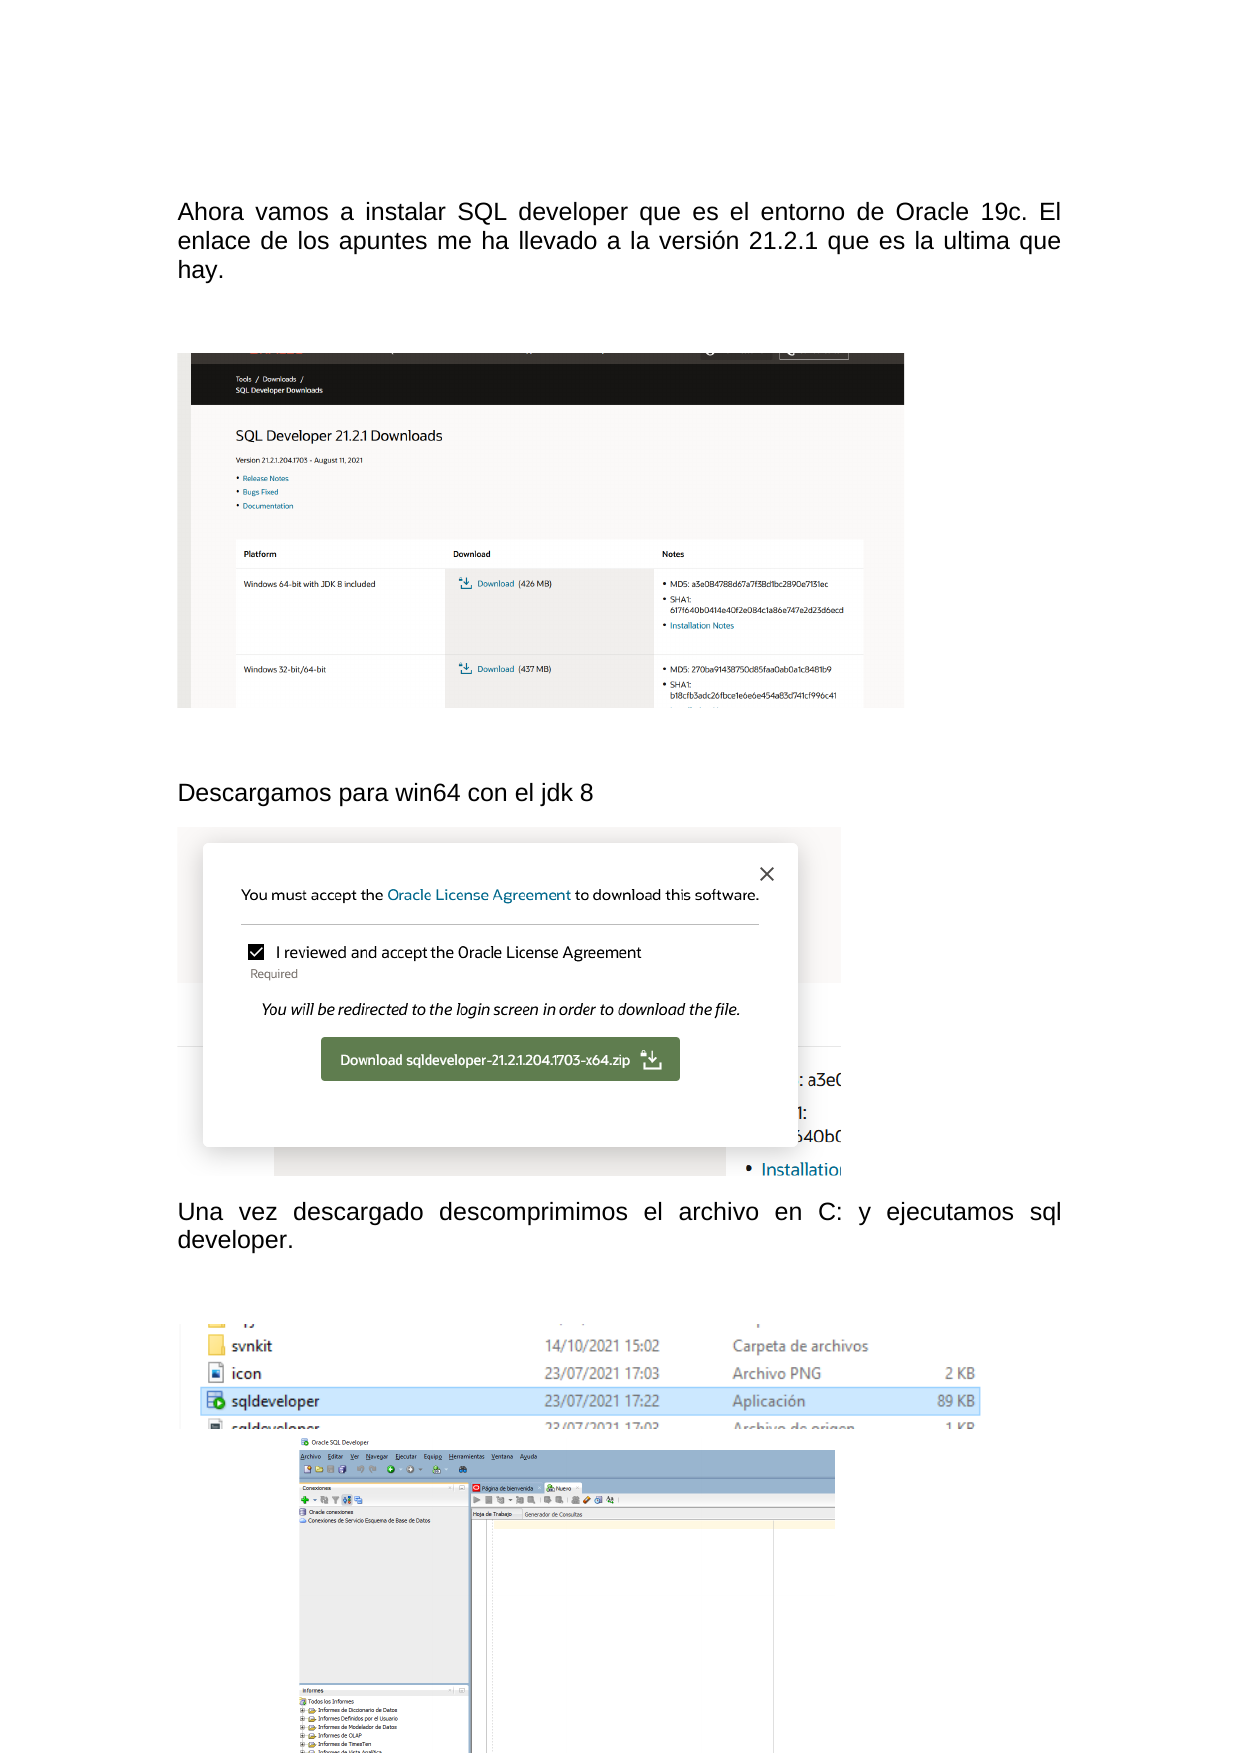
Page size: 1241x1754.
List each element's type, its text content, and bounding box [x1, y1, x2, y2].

text Una vez descargado descomprimimos el archivo en C: y ejecutamos sql developer. [177, 1197, 1063, 1254]
text Ahora vamos a instalar SQL developer que es el entorno de Oracle 19c. El enlace de los apuntes me ha llevado a la versión 21.2.1 que es la ultima que hay. [177, 197, 1063, 283]
text Descargamos para win64 con el jdk 8 [177, 778, 1063, 807]
